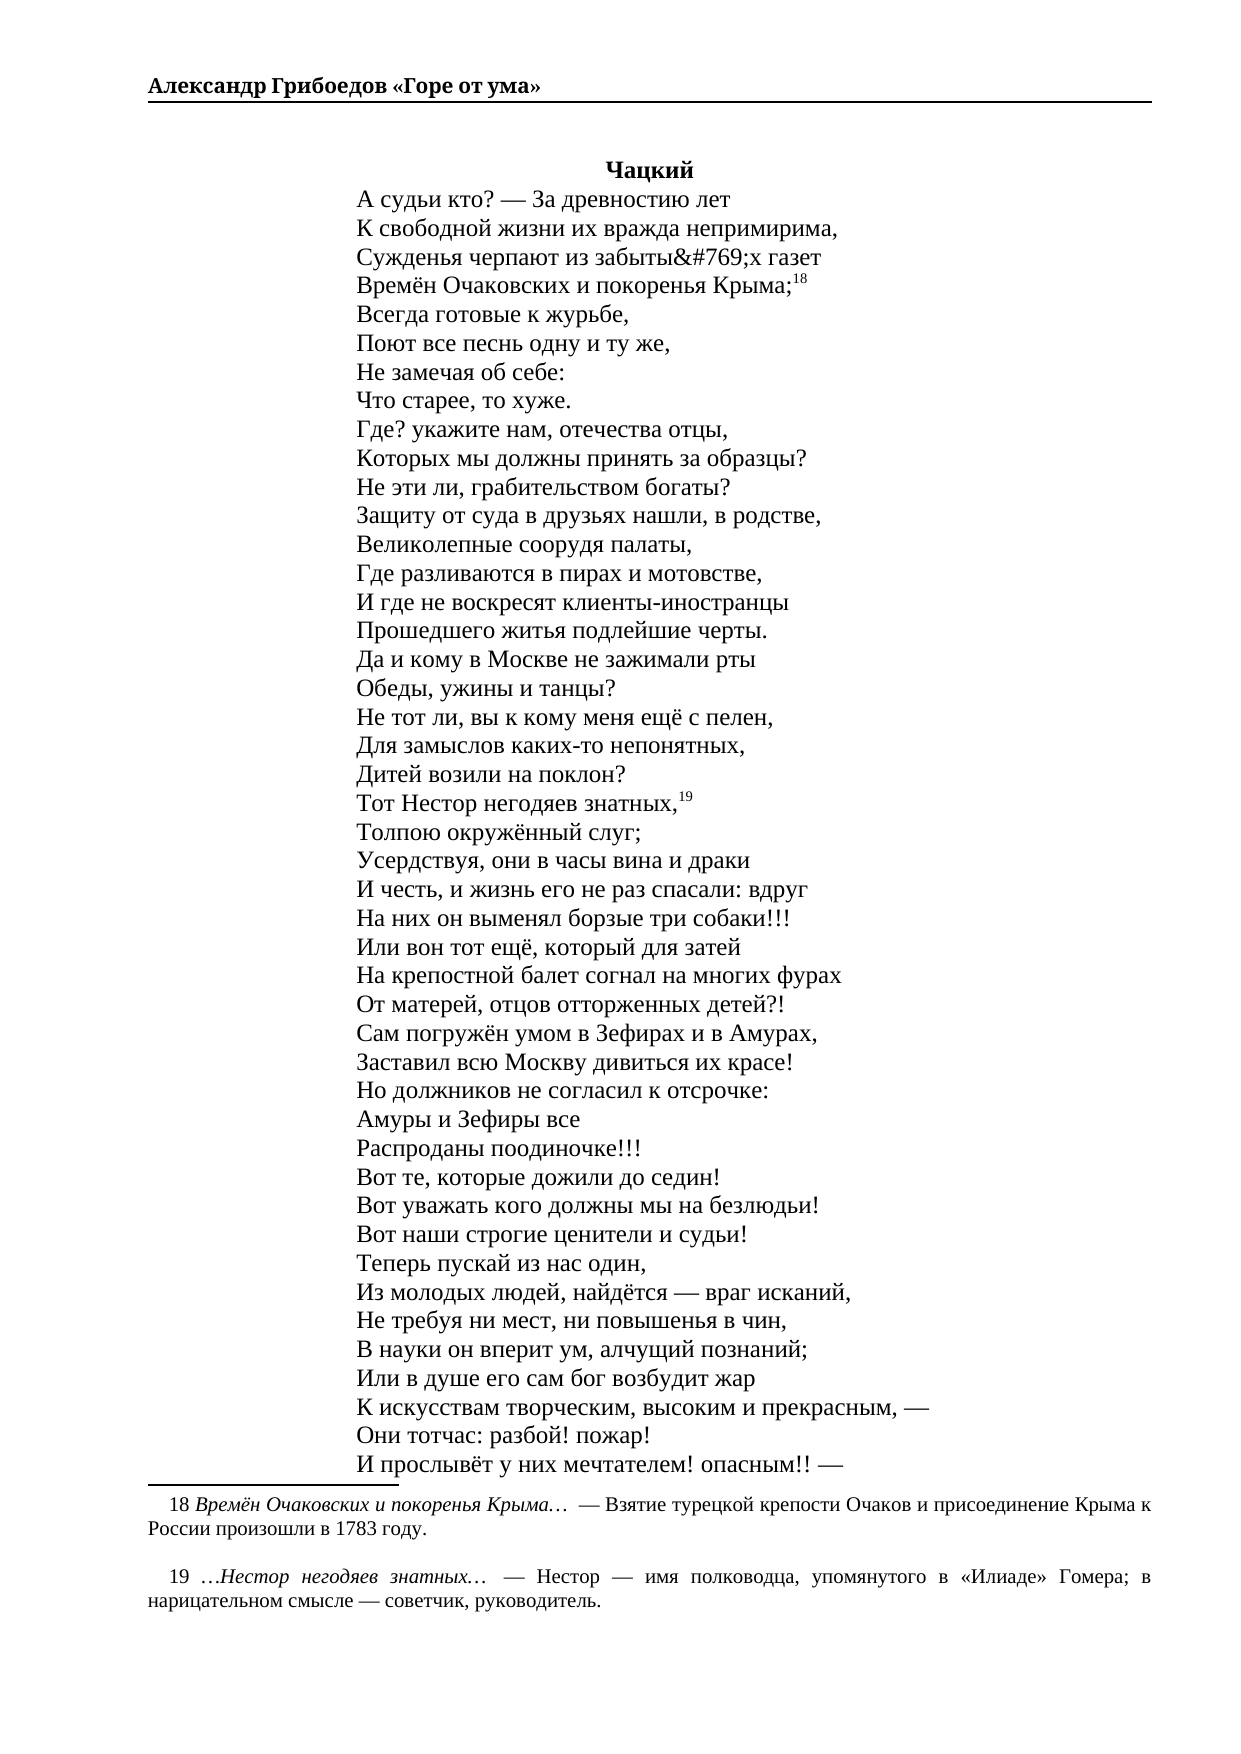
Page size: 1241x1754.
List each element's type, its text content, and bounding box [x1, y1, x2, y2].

text Из молодых людей, найдётся — враг исканий, [356, 1277, 1089, 1305]
text К свободной жизни их вражда непримирима, [356, 213, 1089, 242]
text На них он выменял борзые три собаки!!! [356, 903, 1089, 932]
text Не тот ли, вы к кому меня ещё с пелен, [356, 702, 1089, 730]
text Или вон тот ещё, который для затей [356, 932, 1089, 960]
text А судьи кто? — За древностию лет [356, 184, 1089, 213]
text Обеды, ужины и танцы? [356, 673, 1089, 702]
text Усердствуя, они в часы вина и драки [356, 845, 1089, 874]
text Времён Очаковских и покоренья Крыма… — Взятие турецкой крепости Очаков и присоединение Крыма к России произошли в 1783 году. [148, 1491, 1152, 1539]
text И прослывёт у них мечтателем! опасным!! — [356, 1449, 1089, 1478]
text Защиту от суда в друзьях нашли, в родстве, [356, 500, 1089, 529]
text Они тотчас: разбой! пожар! [356, 1420, 1089, 1449]
text Вот те, которые дожили до седин! [356, 1162, 1089, 1190]
text Времён Очаковских и покоренья Крыма; [356, 270, 1089, 299]
text Прошедшего житья подлейшие черты. [356, 615, 1089, 644]
text Которых мы должны принять за образцы? [356, 443, 1089, 472]
text Не эти ли, грабительством богаты? [356, 472, 1089, 500]
text От матерей, отцов отторженных детей?! [356, 989, 1089, 1018]
text Вот наши строгие ценители и судьи! [356, 1219, 1089, 1248]
text Вот уважать кого должны мы на безлюдьи! [356, 1190, 1089, 1219]
text Да и кому в Москве не зажимали рты [356, 644, 1089, 673]
text Где разливаются в пирах и мотовстве, [356, 558, 1089, 587]
text Заставил всю Москву дивиться их красе! [356, 1047, 1089, 1075]
text На крепостной балет согнал на многих фурах [356, 960, 1089, 989]
text К искусствам творческим, высоким и прекрасным, — [356, 1392, 1089, 1420]
text Дитей возили на поклон? [356, 759, 1089, 788]
text Сам погружён умом в Зефирах и в Амурах, [356, 1018, 1089, 1047]
text Всегда готовые к журьбе, [356, 299, 1089, 328]
text И честь, и жизнь его не раз спасали: вдруг [356, 874, 1089, 903]
text Не требуя ни мест, ни повышенья в чин, [356, 1305, 1089, 1334]
text Распроданы поодиночке!!! [356, 1133, 1089, 1162]
text Амуры и Зефиры все [356, 1104, 1089, 1133]
subtitle Чацкий [148, 155, 1152, 184]
text И где не воскресят клиенты-иностранцы [356, 587, 1089, 615]
text Теперь пускай из нас один, [356, 1248, 1089, 1277]
text Поют все песнь одну и ту же, [356, 328, 1089, 357]
text Сужденья черпают из забыты&#769;х газет [356, 242, 1089, 270]
text Тот Нестор негодяев знатных, [356, 788, 1089, 817]
text Где? укажите нам, отечества отцы, [356, 414, 1089, 443]
text Не замечая об себе: [356, 357, 1089, 385]
text Великолепные соорудя палаты, [356, 529, 1089, 558]
text Или в душе его сам бог возбудит жар [356, 1363, 1089, 1392]
text Толпою окружённый слуг; [356, 817, 1089, 845]
text Для замыслов каких-то непонятных, [356, 730, 1089, 759]
text Что старее, то хуже. [356, 385, 1089, 414]
text Но должников не согласил к отсрочке: [356, 1075, 1089, 1104]
text В науки он вперит ум, алчущий познаний; [356, 1334, 1089, 1363]
text …Нестор негодяев знатных… — Нестор — имя полководца, упомянутого в «Илиаде» Гомера; в нарицательном смысле — советчик, руководитель. [148, 1564, 1152, 1612]
